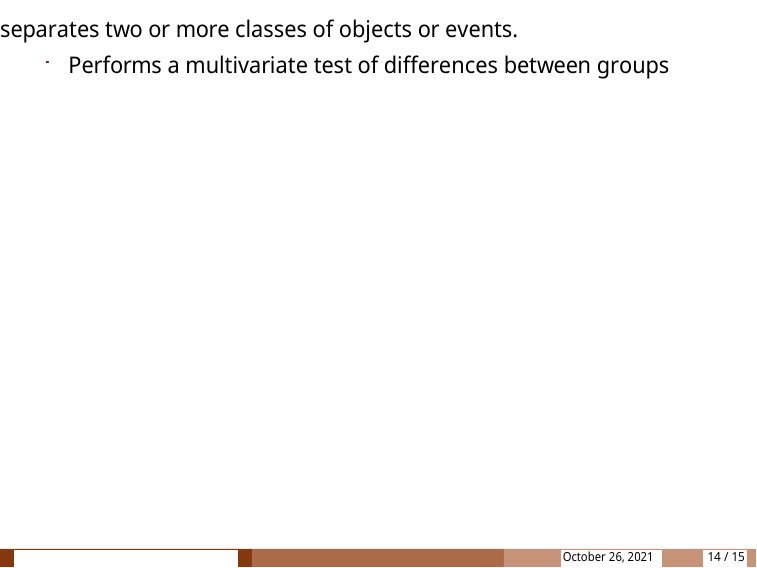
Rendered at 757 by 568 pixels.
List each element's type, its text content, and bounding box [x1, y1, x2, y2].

text Performs a multivariate test of differences between groups [68, 49, 756, 81]
text separates two or more classes of objects or events. [0, 12, 727, 44]
